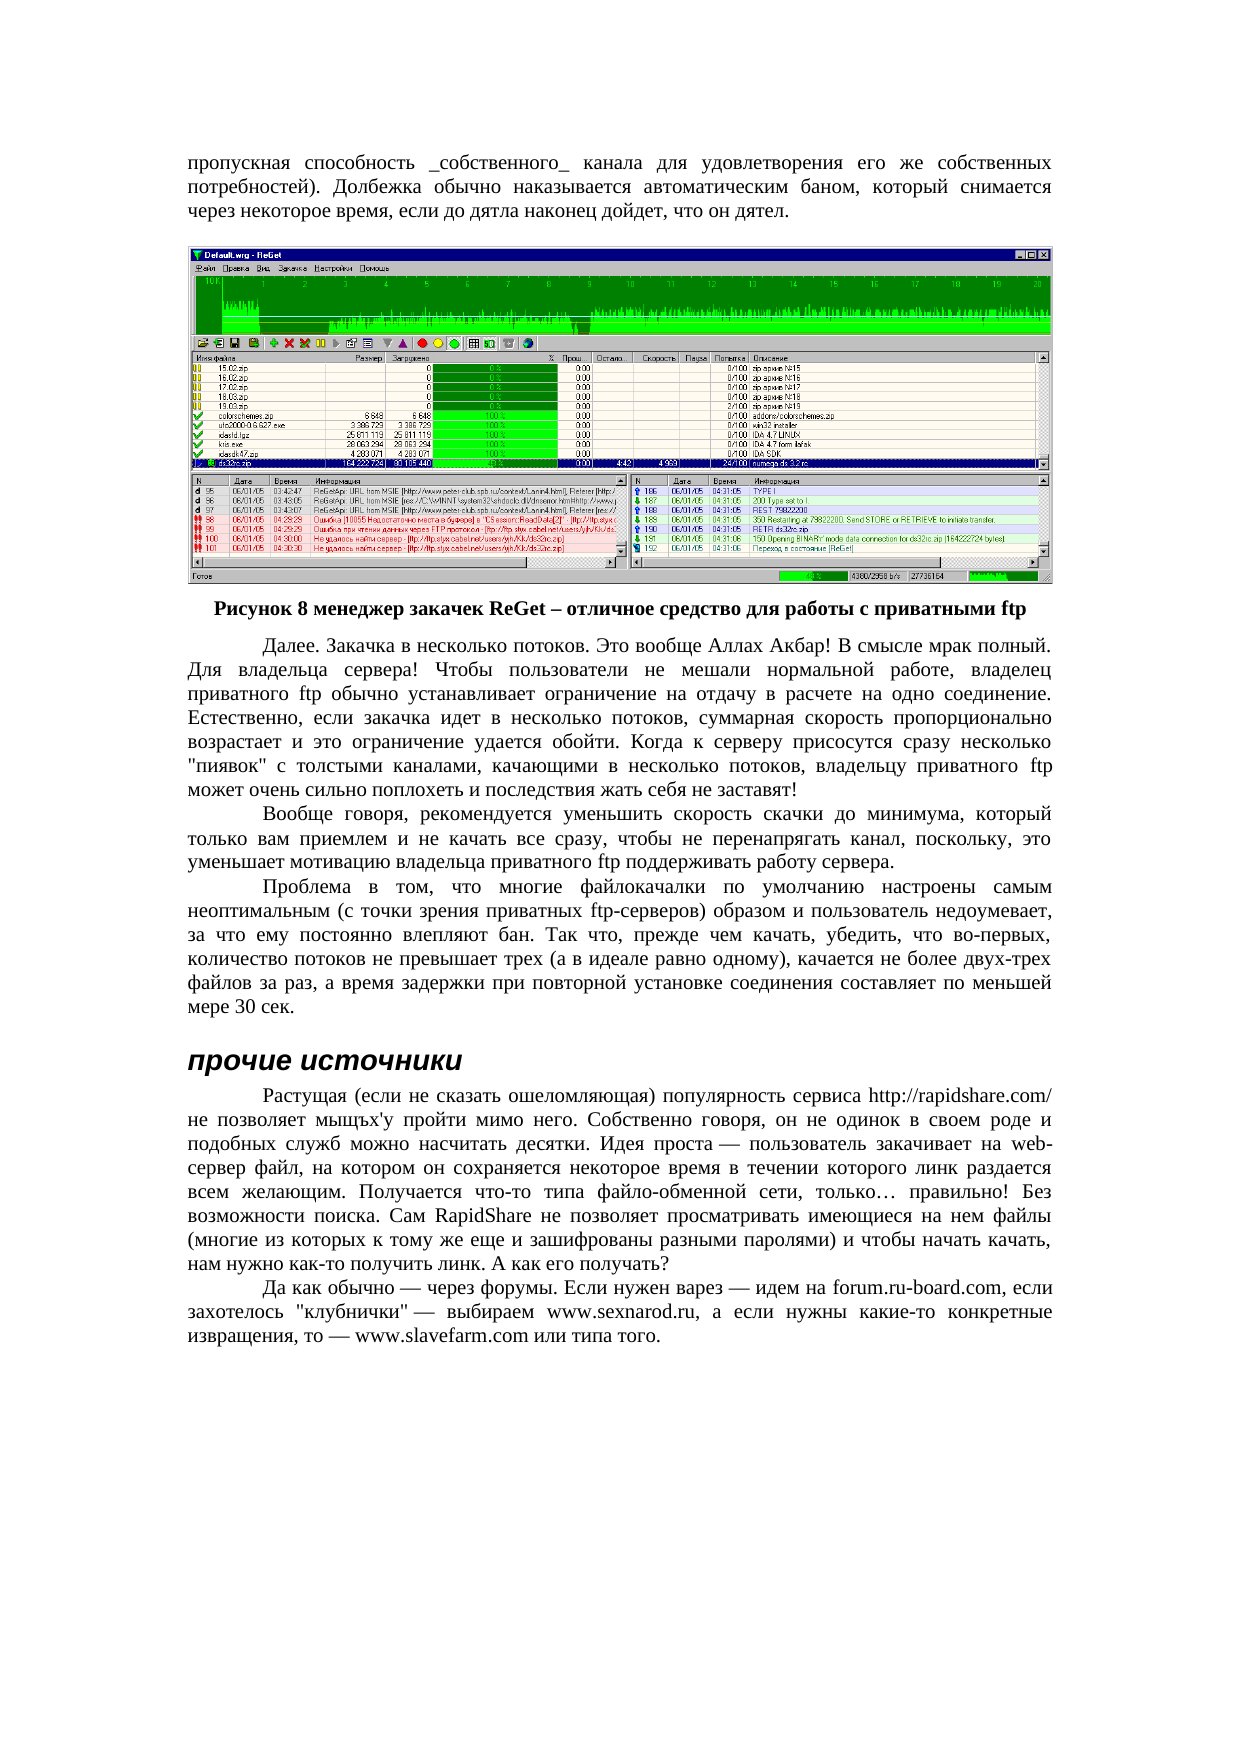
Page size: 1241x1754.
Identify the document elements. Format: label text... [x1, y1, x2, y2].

picture [188, 246, 1053, 584]
text Растущая (если не сказать ошеломляющая) популярность сервиса http://rapidshare.com/ не позволяет мыщъх'у пройти мимо него. Собственно говоря, он не одинок в своем роде и подобных служб можно насчитать десятки. Идея проста — пользователь закачивает на web-сервер файл, на котором он сохраняется некоторое время в течении которого линк раздается всем желающим. Получается что-то типа файло-обменной сети, только… правильно! Без возможности поиска. Сам RapidShare не позволяет просматривать имеющиеся на нем файлы (многие из которых к тому же еще и зашифрованы разными паролями) и чтобы начать качать, нам нужно как-то получить линк. А как его получать? [187, 1083, 1053, 1275]
subtitle прочие источники [187, 1043, 1053, 1076]
text Рисунок 8 менеджер закачек ReGet – отличное средство для работы с приватными ftp [187, 596, 1053, 620]
text Проблема в том, что многие файлокачалки по умолчанию настроены самым неоптимальным (с точки зрения приватных ftp-серверов) образом и пользователь недоумевает, за что ему постоянно влепляют бан. Так что, прежде чем качать, убедить, что во-первых, количество потоков не превышает трех (а в идеале равно одному), качается не более двух-трех файлов за раз, а время задержки при повторной установке соединения составляет по меньшей мере 30 сек. [187, 873, 1053, 1018]
text Да как обычно — через форумы. Если нужен варез — идем на forum.ru-board.com, если захотелось "клубнички" — выбираем www.sexnarod.ru, а если нужны какие-то конкретные извращения, то — www.slavefarm.com или типа того. [187, 1275, 1053, 1347]
text Вообще говоря, рекомендуется уменьшить скорость скачки до минимума, который только вам приемлем и не качать все сразу, чтобы не перенапрягать канал, поскольку, это уменьшает мотивацию владельца приватного ftp поддерживать работу сервера. [187, 801, 1053, 873]
text Далее. Закачка в несколько потоков. Это вообще Аллах Акбар! В смысле мрак полный. Для владельца сервера! Чтобы пользователи не мешали нормальной работе, владелец приватного ftp обычно устанавливает ограничение на отдачу в расчете на одно соединение. Естественно, если закачка идет в несколько потоков, суммарная скорость пропорционально возрастает и это ограничение удается обойти. Когда к серверу присосутся сразу несколько "пиявок" с толстыми каналами, качающими в несколько потоков, владельцу приватного ftp может очень сильно поплохеть и последствия жать себя не заставят! [187, 633, 1053, 801]
text пропускная способность _собственного_ канала для удовлетворения его же собственных потребностей). Долбежка обычно наказывается автоматическим баном, который снимается через некоторое время, если до дятла наконец дойдет, что он дятел. [187, 150, 1053, 222]
